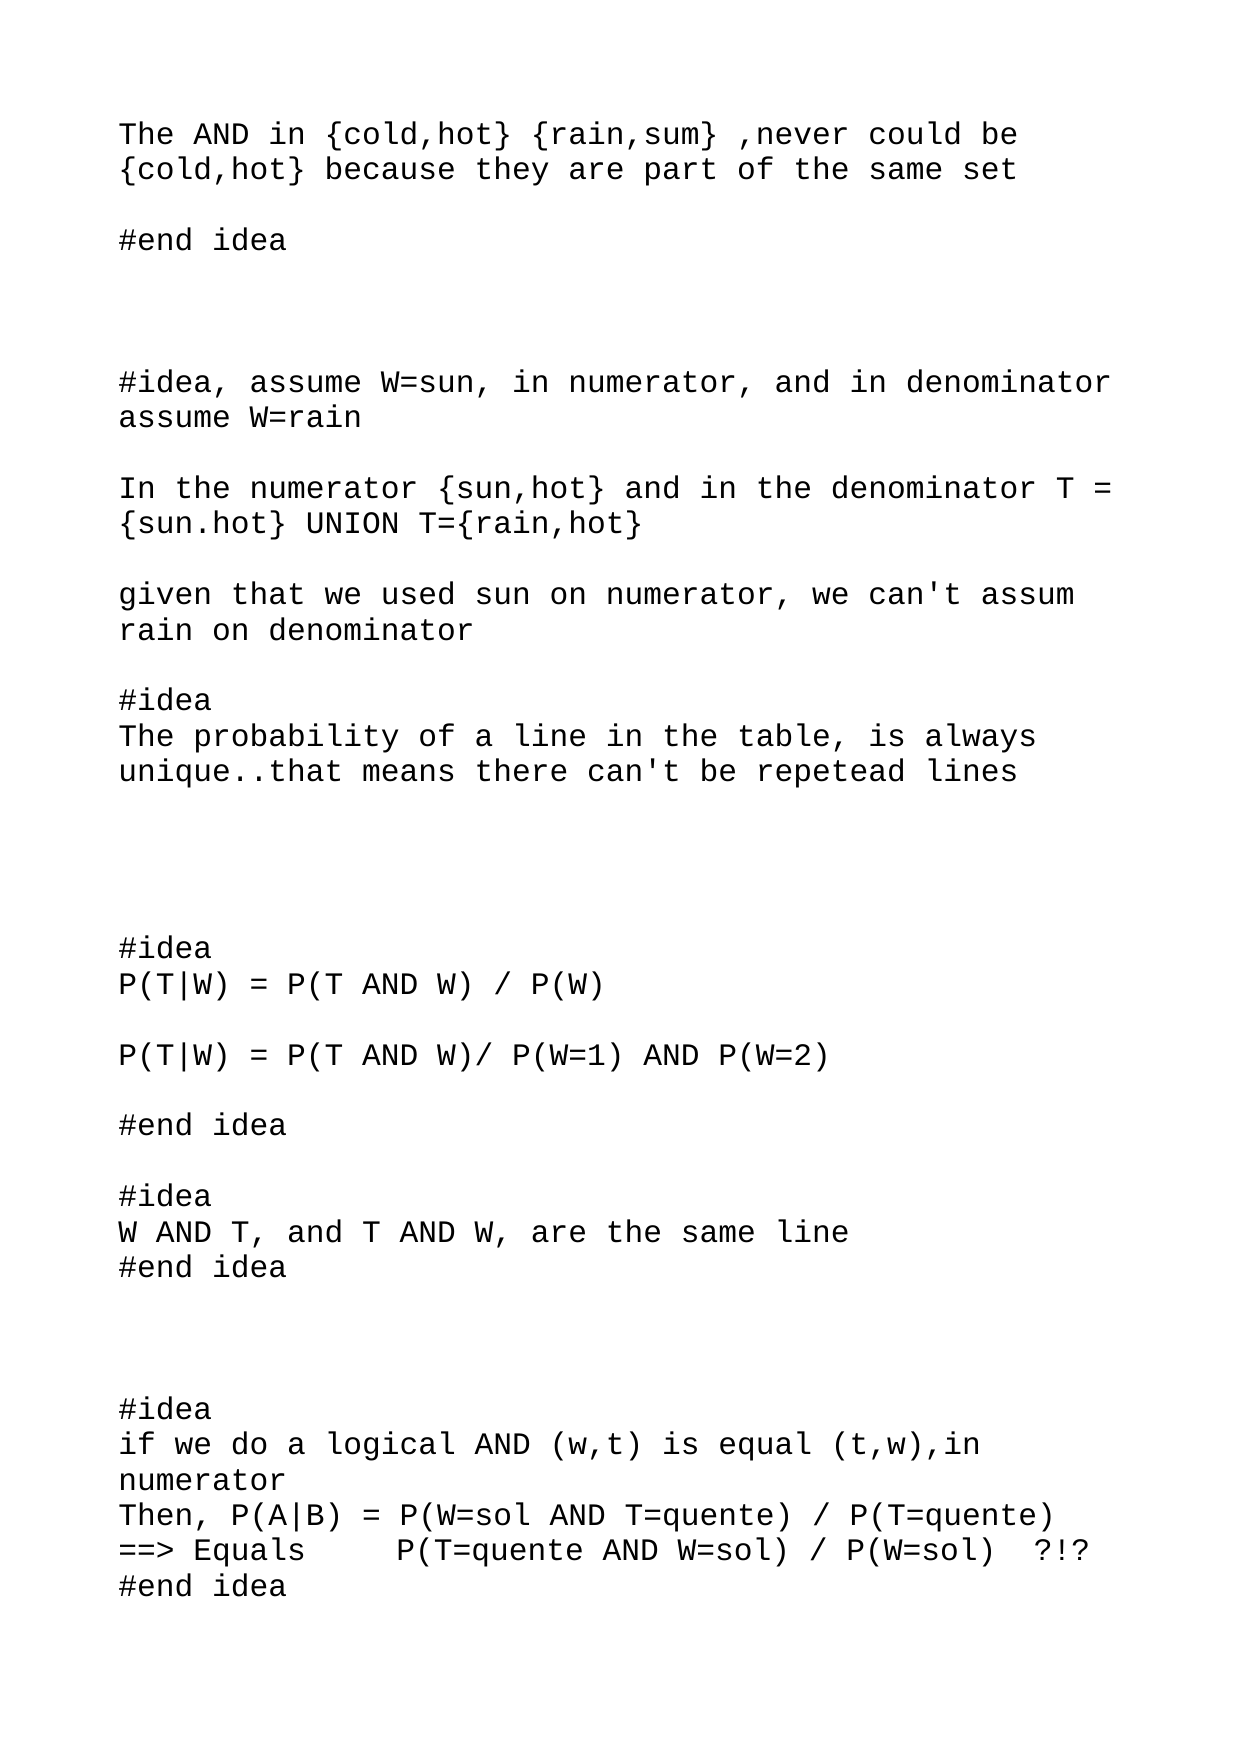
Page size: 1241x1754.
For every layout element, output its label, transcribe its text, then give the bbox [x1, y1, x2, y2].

text #end idea [118, 1110, 1122, 1145]
text #idea, assume W=sun, in numerator, and in denominator assume W=rain [118, 366, 1122, 437]
text P(T|W) = P(T AND W)/ P(W=1) AND P(W=2) [118, 1039, 1122, 1074]
text P(T|W) = P(T AND W) / P(W) [118, 968, 1122, 1003]
text #end idea [118, 1251, 1122, 1287]
text The probability of a line in the table, is always unique..that means there can't be repetead lines [118, 720, 1122, 791]
text ==> Equals P(T=quente AND W=sol) / P(W=sol) ?!? [118, 1535, 1122, 1570]
text #idea [118, 1393, 1122, 1428]
text Then, P(A|B) = P(W=sol AND T=quente) / P(T=quente) [118, 1499, 1122, 1535]
text #end idea [118, 1570, 1122, 1606]
text #end idea [118, 224, 1122, 260]
text In the numerator {sun,hot} and in the denominator T = {sun.hot} UNION T={rain,hot} [118, 472, 1122, 543]
text The AND in {cold,hot} {rain,sum} ,never could be {cold,hot} because they are part of the same set [118, 118, 1122, 189]
text #idea [118, 685, 1122, 720]
text if we do a logical AND (w,t) is equal (t,w),in numerator [118, 1428, 1122, 1499]
text given that we used sun on numerator, we can't assum rain on denominator [118, 578, 1122, 649]
text #idea [118, 1181, 1122, 1216]
text W AND T, and T AND W, are the same line [118, 1216, 1122, 1251]
text #idea [118, 933, 1122, 968]
